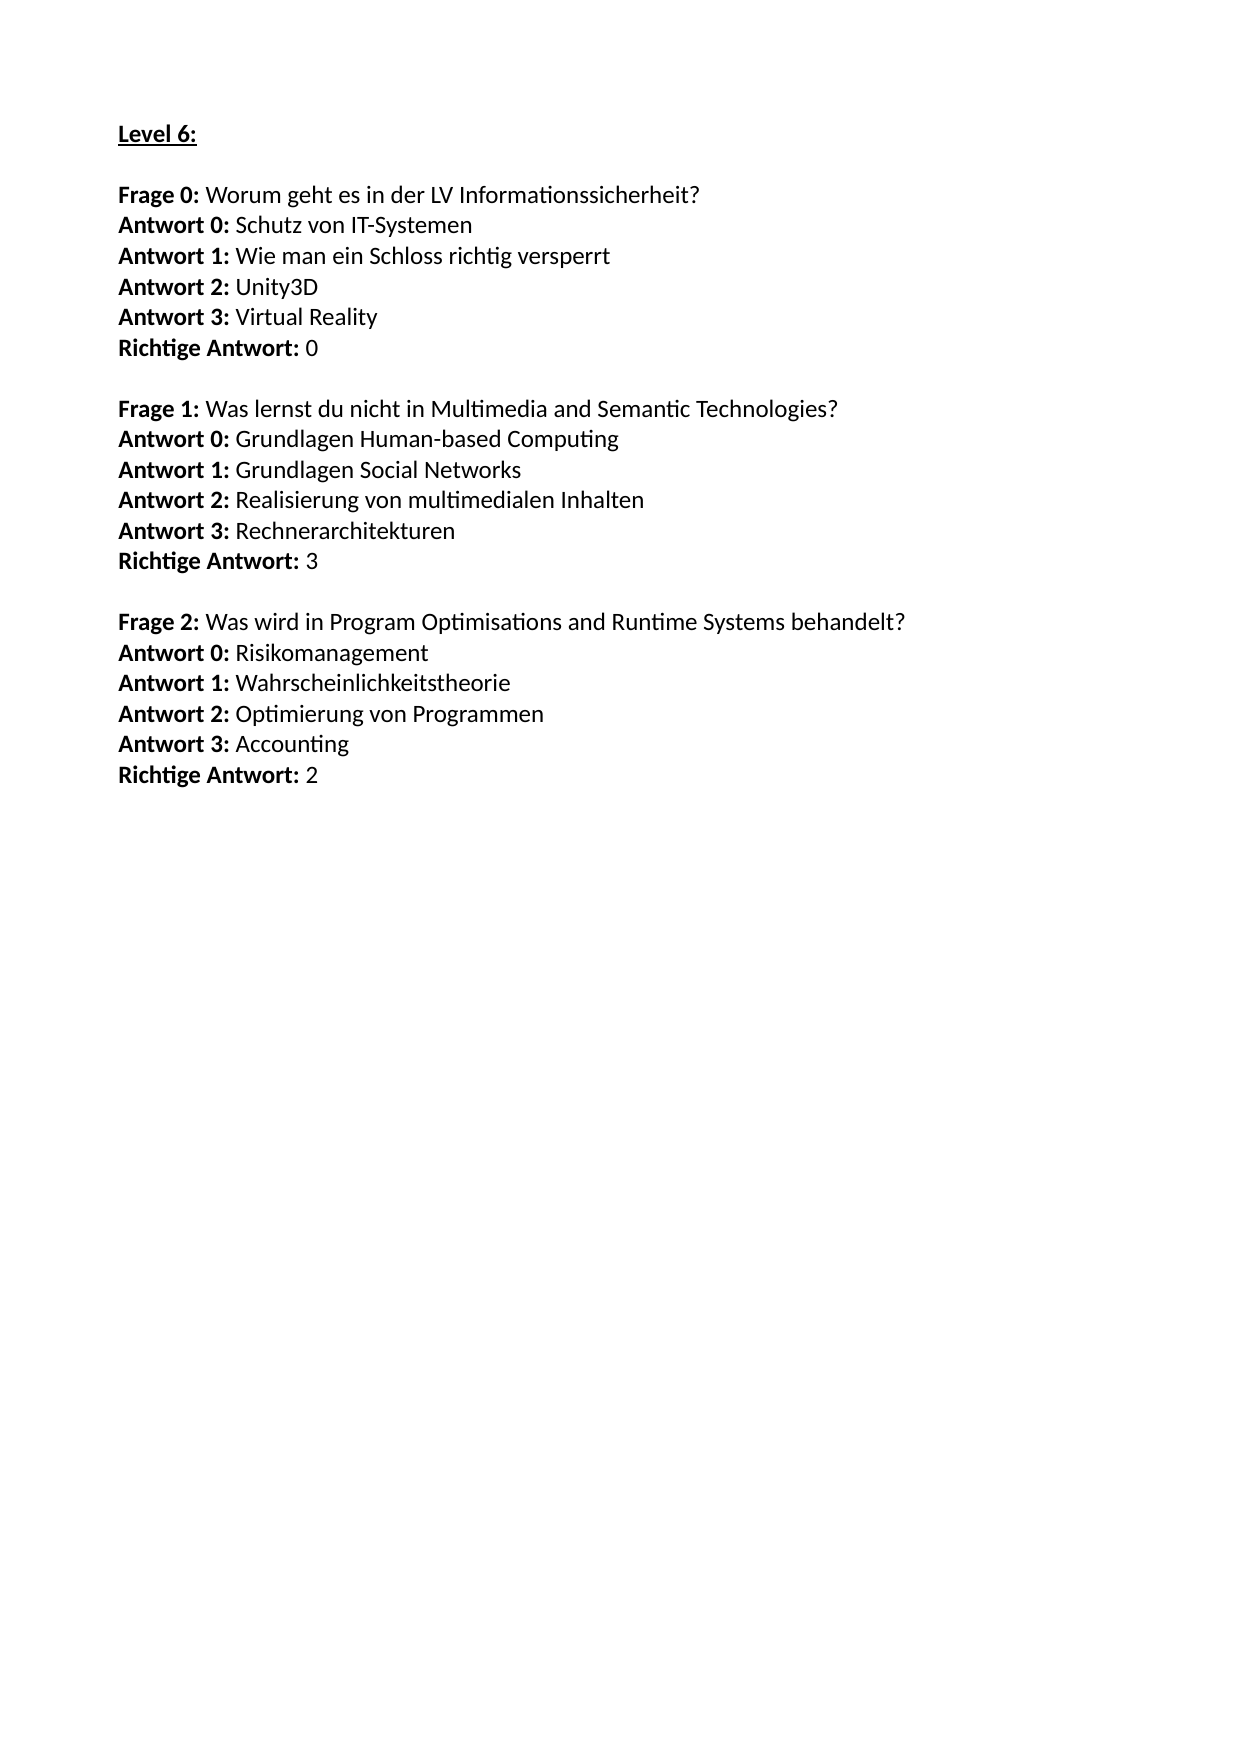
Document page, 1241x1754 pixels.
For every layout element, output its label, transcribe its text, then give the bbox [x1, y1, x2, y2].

text Richtige Antwort: 2 [118, 759, 1122, 789]
text Antwort 1: Wahrscheinlichkeitstheorie [118, 667, 1122, 698]
text Richtige Antwort: 0 [118, 332, 1122, 362]
text Antwort 3: Rechnerarchitekturen [118, 515, 1122, 545]
text Antwort 2: Optimierung von Programmen [118, 698, 1122, 728]
text Antwort 1: Grundlagen Social Networks [118, 454, 1122, 484]
text Level 6: [118, 118, 1122, 149]
text Richtige Antwort: 3 [118, 545, 1122, 576]
text Antwort 2: Unity3D [118, 271, 1122, 301]
text Antwort 3: Virtual Reality [118, 301, 1122, 332]
text Frage 2: Was wird in Program Optimisations and Runtime Systems behandelt? [118, 606, 1122, 637]
text Antwort 3: Accounting [118, 728, 1122, 759]
text Frage 1: Was lernst du nicht in Multimedia and Semantic Technologies? [118, 393, 1122, 423]
text Frage 0: Worum geht es in der LV Informationssicherheit? [118, 179, 1122, 210]
text Antwort 2: Realisierung von multimedialen Inhalten [118, 484, 1122, 515]
text Antwort 0: Grundlagen Human-based Computing [118, 423, 1122, 454]
text Antwort 0: Risikomanagement [118, 637, 1122, 667]
text Antwort 0: Schutz von IT-Systemen [118, 210, 1122, 240]
text Antwort 1: Wie man ein Schloss richtig versperrt [118, 240, 1122, 271]
